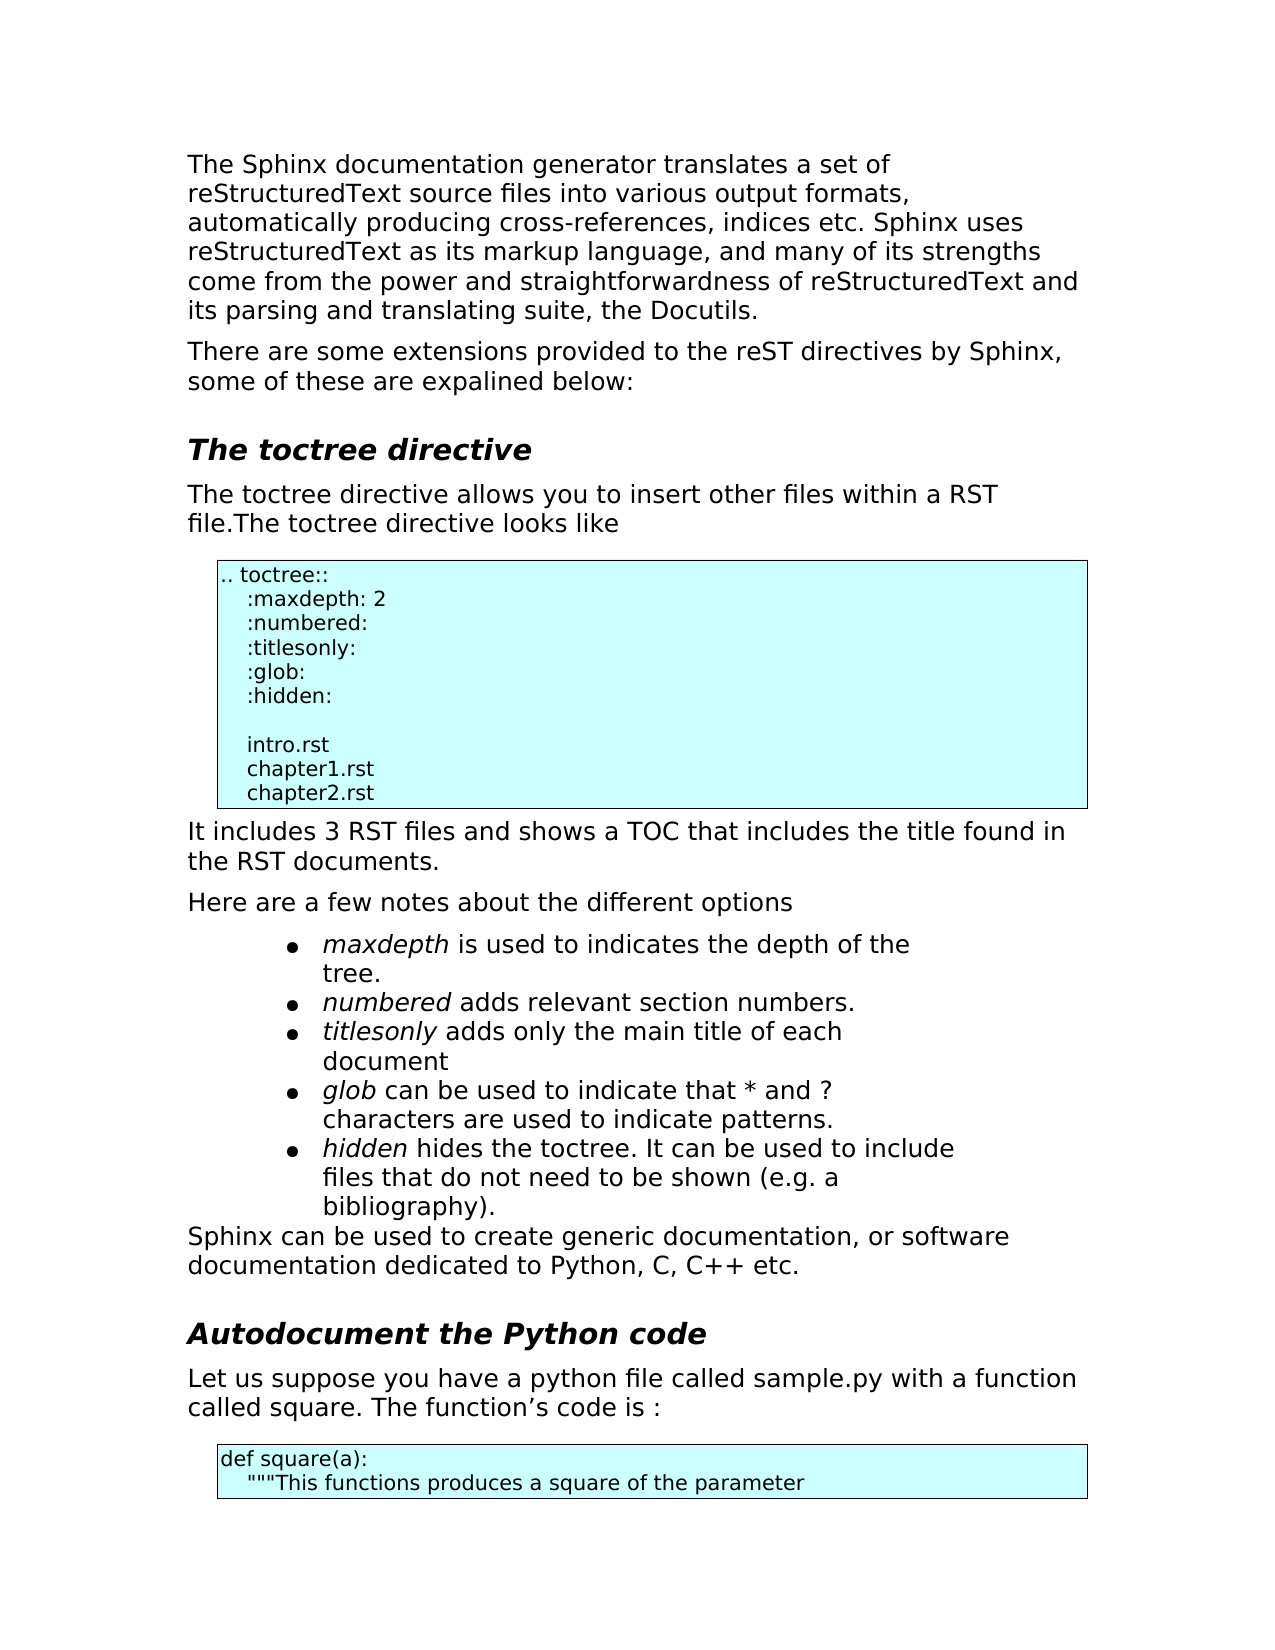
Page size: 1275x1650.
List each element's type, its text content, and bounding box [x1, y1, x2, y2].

list glob can be used to indicate that * and ? characters are used to indicate patterns. [285, 1076, 967, 1134]
subtitle Autodocument the Python code [187, 1317, 1087, 1351]
text Let us suppose you have a python file called sample.py with a function called square. The function’s code is : [187, 1364, 1087, 1422]
text The toctree directive allows you to insert other files within a RST file.The toctree directive looks like [187, 480, 1087, 538]
list titlesonly adds only the main title of each document [285, 1017, 967, 1076]
list numbered adds relevant section numbers. [285, 988, 967, 1017]
list maxdepth is used to indicates the depth of the tree. [285, 930, 967, 988]
text There are some extensions provided to the reST directives by Sphinx, some of these are expalined below: [187, 337, 1087, 396]
text It includes 3 RST files and shows a TOC that includes the title found in the RST documents. [187, 817, 1087, 876]
text Sphinx can be used to create generic documentation, or software documentation dedicated to Python, C, C++ etc. [187, 1222, 1087, 1280]
subtitle The toctree directive [187, 433, 1087, 467]
text .. toctree:: :maxdepth: 2 :numbered: :titlesonly: :glob: :hidden: intro.rst chapter1.rst chapter2.rst [218, 561, 1087, 808]
text def square(a): """This functions produces a square of the parameter [218, 1445, 1087, 1498]
text The Sphinx documentation generator translates a set of reStructuredText source files into various output formats, automatically producing cross-references, indices etc. Sphinx uses reStructuredText as its markup language, and many of its strengths come from the power and straightforwardness of reStructuredText and its parsing and translating suite, the Docutils. [187, 150, 1087, 325]
list hidden hides the toctree. It can be used to include files that do not need to be shown (e.g. a bibliography). [285, 1134, 967, 1222]
text Here are a few notes about the different options [187, 888, 1087, 917]
